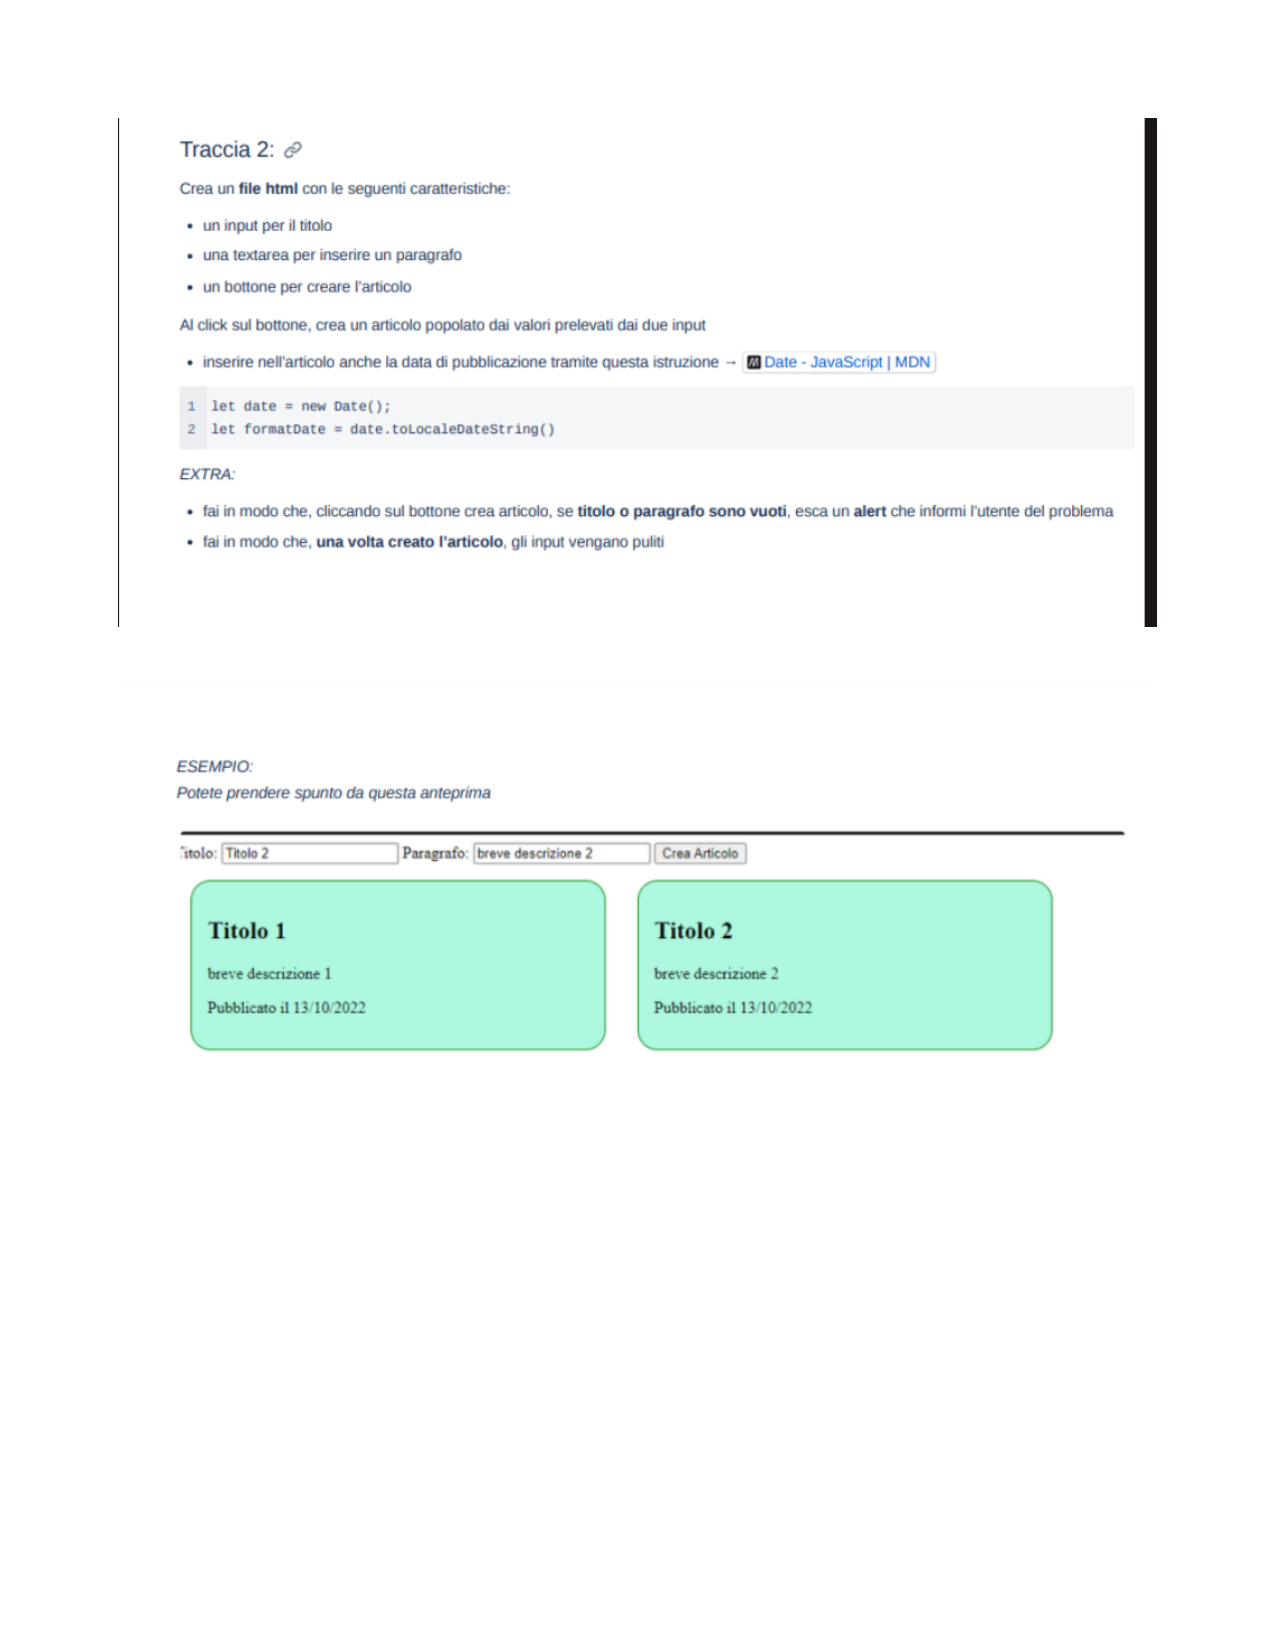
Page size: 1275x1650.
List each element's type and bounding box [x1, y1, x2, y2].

picture [118, 683, 1157, 1076]
picture [118, 118, 1157, 627]
